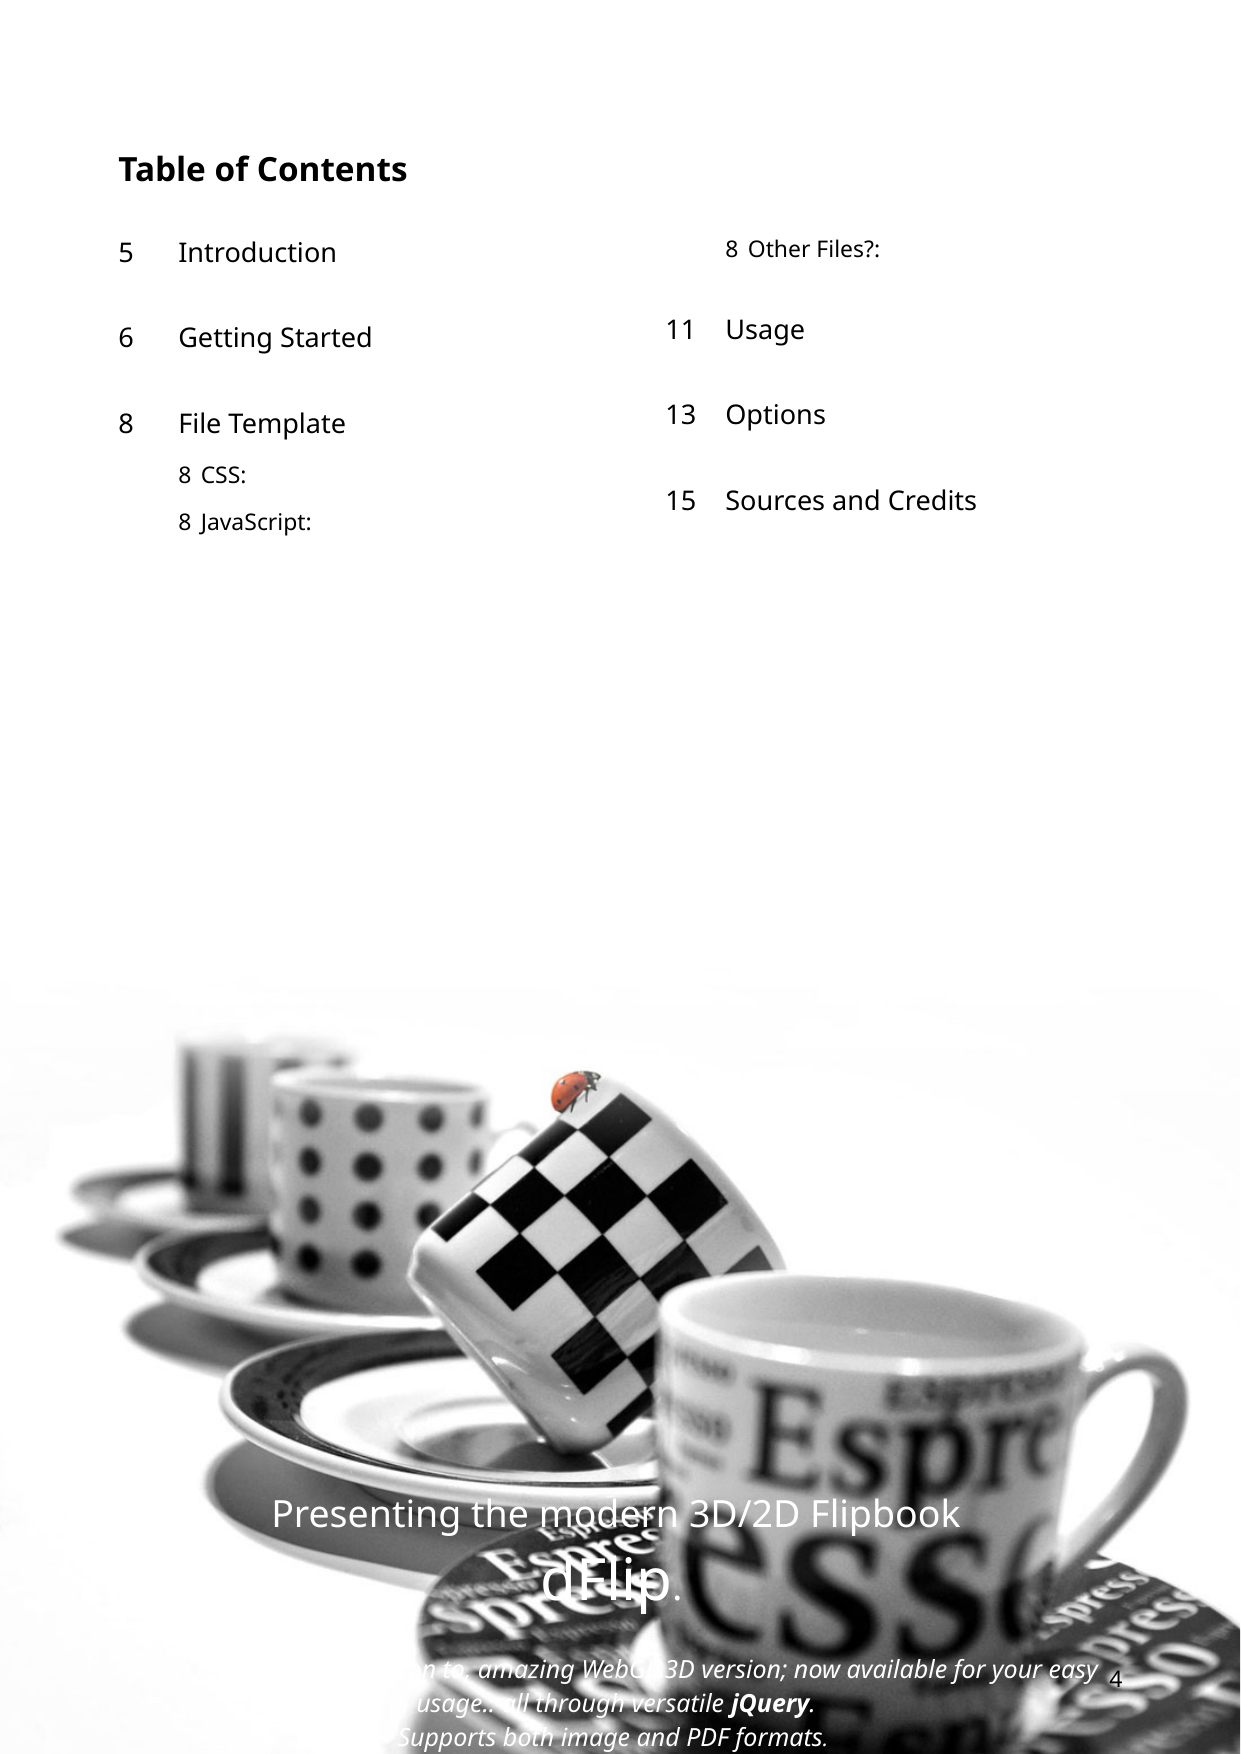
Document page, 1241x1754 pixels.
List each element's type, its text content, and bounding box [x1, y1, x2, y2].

subtitle Table of Contents [118, 146, 1122, 191]
text 15 Sources and Credits [665, 481, 1122, 518]
text 13 Options [665, 396, 1122, 432]
text 6 Getting Started [118, 319, 575, 356]
subtitle Introduction [118, 586, 1122, 654]
text 8 JavaScript: [178, 506, 575, 537]
picture [0, 927, 1241, 1754]
text 11 Usage [665, 310, 1122, 347]
text 8 CSS: [178, 459, 575, 491]
text 5 Introduction [118, 233, 575, 270]
text 8 Other Files?: [725, 233, 1122, 265]
text 8 File Template [118, 404, 575, 441]
